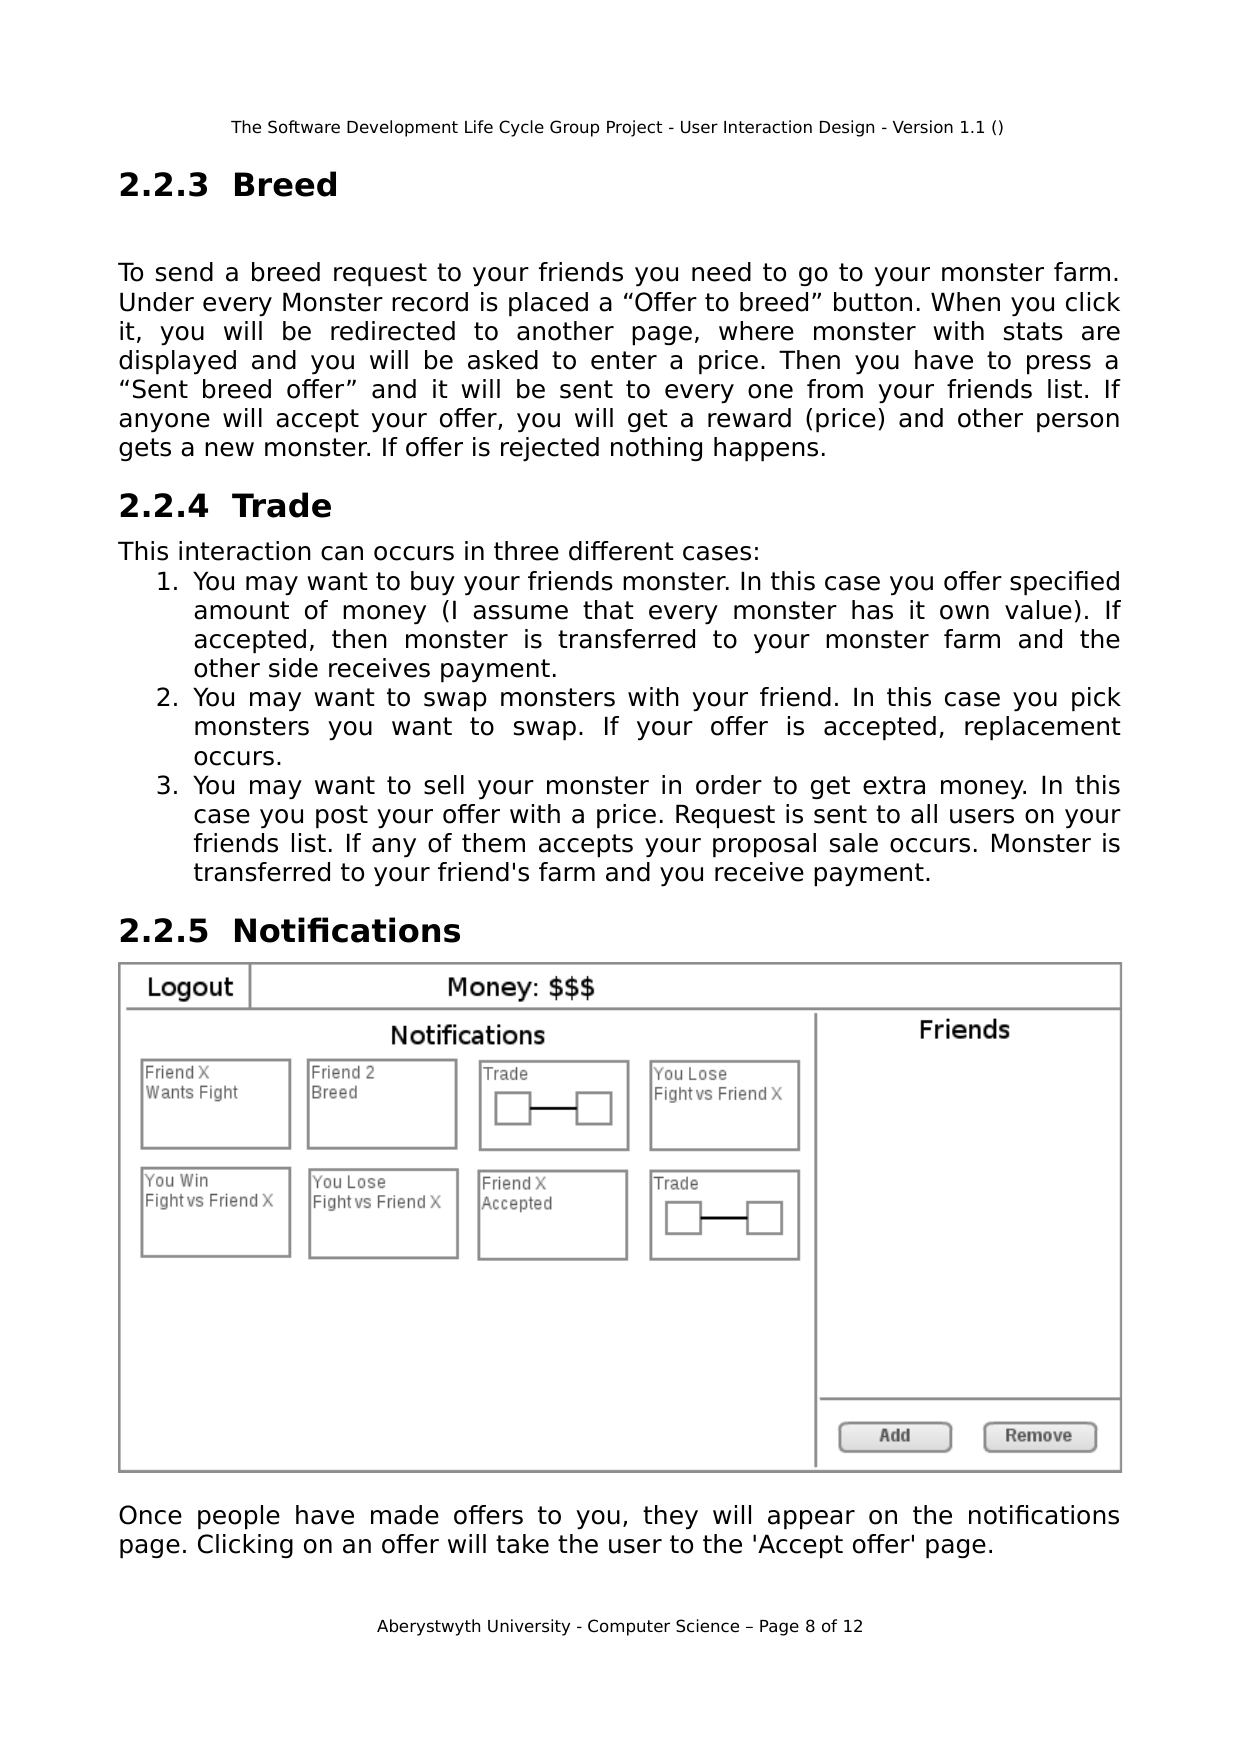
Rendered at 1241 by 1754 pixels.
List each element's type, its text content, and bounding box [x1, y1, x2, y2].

subtitle Trade [118, 488, 1122, 525]
list You may want to swap monsters with your friend. In this case you pick monsters you want to swap. If your offer is accepted, replacement occurs. [156, 683, 1122, 771]
text To send a breed request to your friends you need to go to your monster farm. Under every Monster record is placed a “Offer to breed” button. When you click it, you will be redirected to another page, where monster with stats are displayed and you will be asked to enter a price. Then you have to press a “Sent breed offer” and it will be sent to every one from your friends list. If anyone will accept your offer, you will get a reward (price) and other person gets a new monster. If offer is rejected nothing happens. [118, 258, 1122, 463]
subtitle Notifications [118, 913, 1122, 950]
text Once people have made offers to you, they will appear on the notifications page. Clicking on an offer will take the user to the 'Accept offer' page. [118, 1501, 1122, 1560]
subtitle Breed [118, 167, 1122, 204]
text This interaction can occurs in three different cases: [118, 538, 1122, 567]
list You may want to sell your monster in order to get extra money. In this case you post your offer with a price. Request is sent to all users on your friends list. If any of them accepts your proposal sale occurs. Monster is transferred to your friend's farm and you receive payment. [156, 771, 1122, 888]
list You may want to buy your friends monster. In this case you offer specified amount of money (I assume that every monster has it own value). If accepted, then monster is transferred to your monster farm and the other side receives payment. [156, 567, 1122, 683]
picture [118, 962, 1123, 1473]
